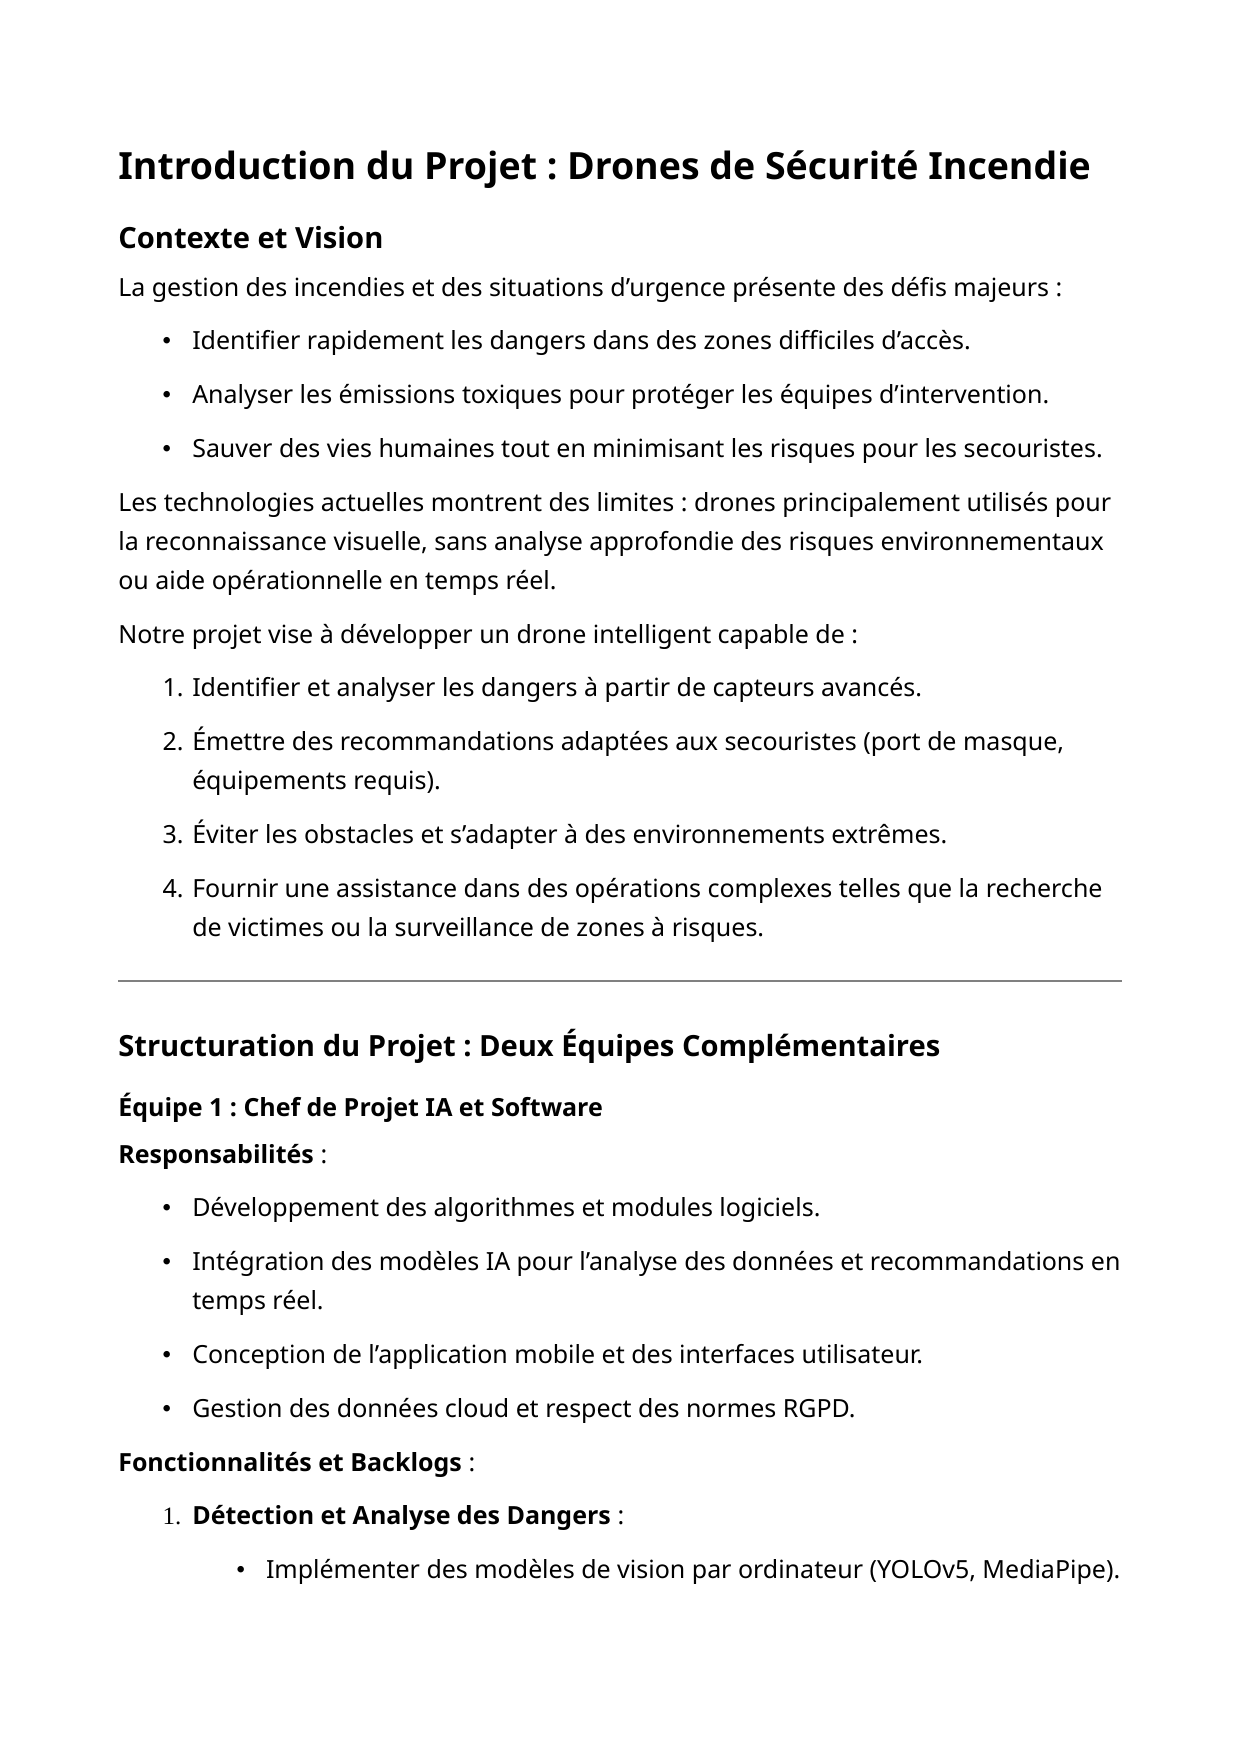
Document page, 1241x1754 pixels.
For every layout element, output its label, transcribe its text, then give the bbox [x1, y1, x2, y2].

list Identifier et analyser les dangers à partir de capteurs avancés. [162, 670, 1122, 704]
text Responsabilités : [118, 1136, 1122, 1170]
subtitle Équipe 1 : Chef de Projet IA et Software [118, 1090, 1122, 1124]
list Analyser les émissions toxiques pour protéger les équipes d’intervention. [162, 377, 1122, 411]
text Fonctionnalités et Backlogs : [118, 1444, 1122, 1478]
text Notre projet vise à développer un drone intelligent capable de : [118, 616, 1122, 650]
list Éviter les obstacles et s’adapter à des environnements extrêmes. [162, 817, 1122, 851]
list Gestion des données cloud et respect des normes RGPD. [162, 1390, 1122, 1424]
list Conception de l’application mobile et des interfaces utilisateur. [162, 1337, 1122, 1371]
list Identifier rapidement les dangers dans des zones difficiles d’accès. [162, 323, 1122, 357]
list Sauver des vies humaines tout en minimisant les risques pour les secouristes. [162, 431, 1122, 464]
list Détection et Analyse des Dangers : [162, 1498, 1122, 1532]
list Développement des algorithmes et modules logiciels. [162, 1190, 1122, 1224]
list Intégration des modèles IA pour l’analyse des données et recommandations en temps réel. [162, 1244, 1122, 1317]
subtitle Introduction du Projet : Drones de Sécurité Incendie [118, 139, 1122, 190]
list Émettre des recommandations adaptées aux secouristes (port de masque, équipements requis). [162, 724, 1122, 797]
text Les technologies actuelles montrent des limites : drones principalement utilisés pour la reconnaissance visuelle, sans analyse approfondie des risques environnementaux ou aide opérationnelle en temps réel. [118, 484, 1122, 597]
list Implémenter des modèles de vision par ordinateur (YOLOv5, MediaPipe). [236, 1552, 1122, 1586]
list Fournir une assistance dans des opérations complexes telles que la recherche de victimes ou la surveillance de zones à risques. [162, 871, 1122, 944]
subtitle Structuration du Projet : Deux Équipes Complémentaires [118, 1025, 1122, 1065]
subtitle Contexte et Vision [118, 217, 1122, 257]
text La gestion des incendies et des situations d’urgence présente des défis majeurs : [118, 269, 1122, 303]
